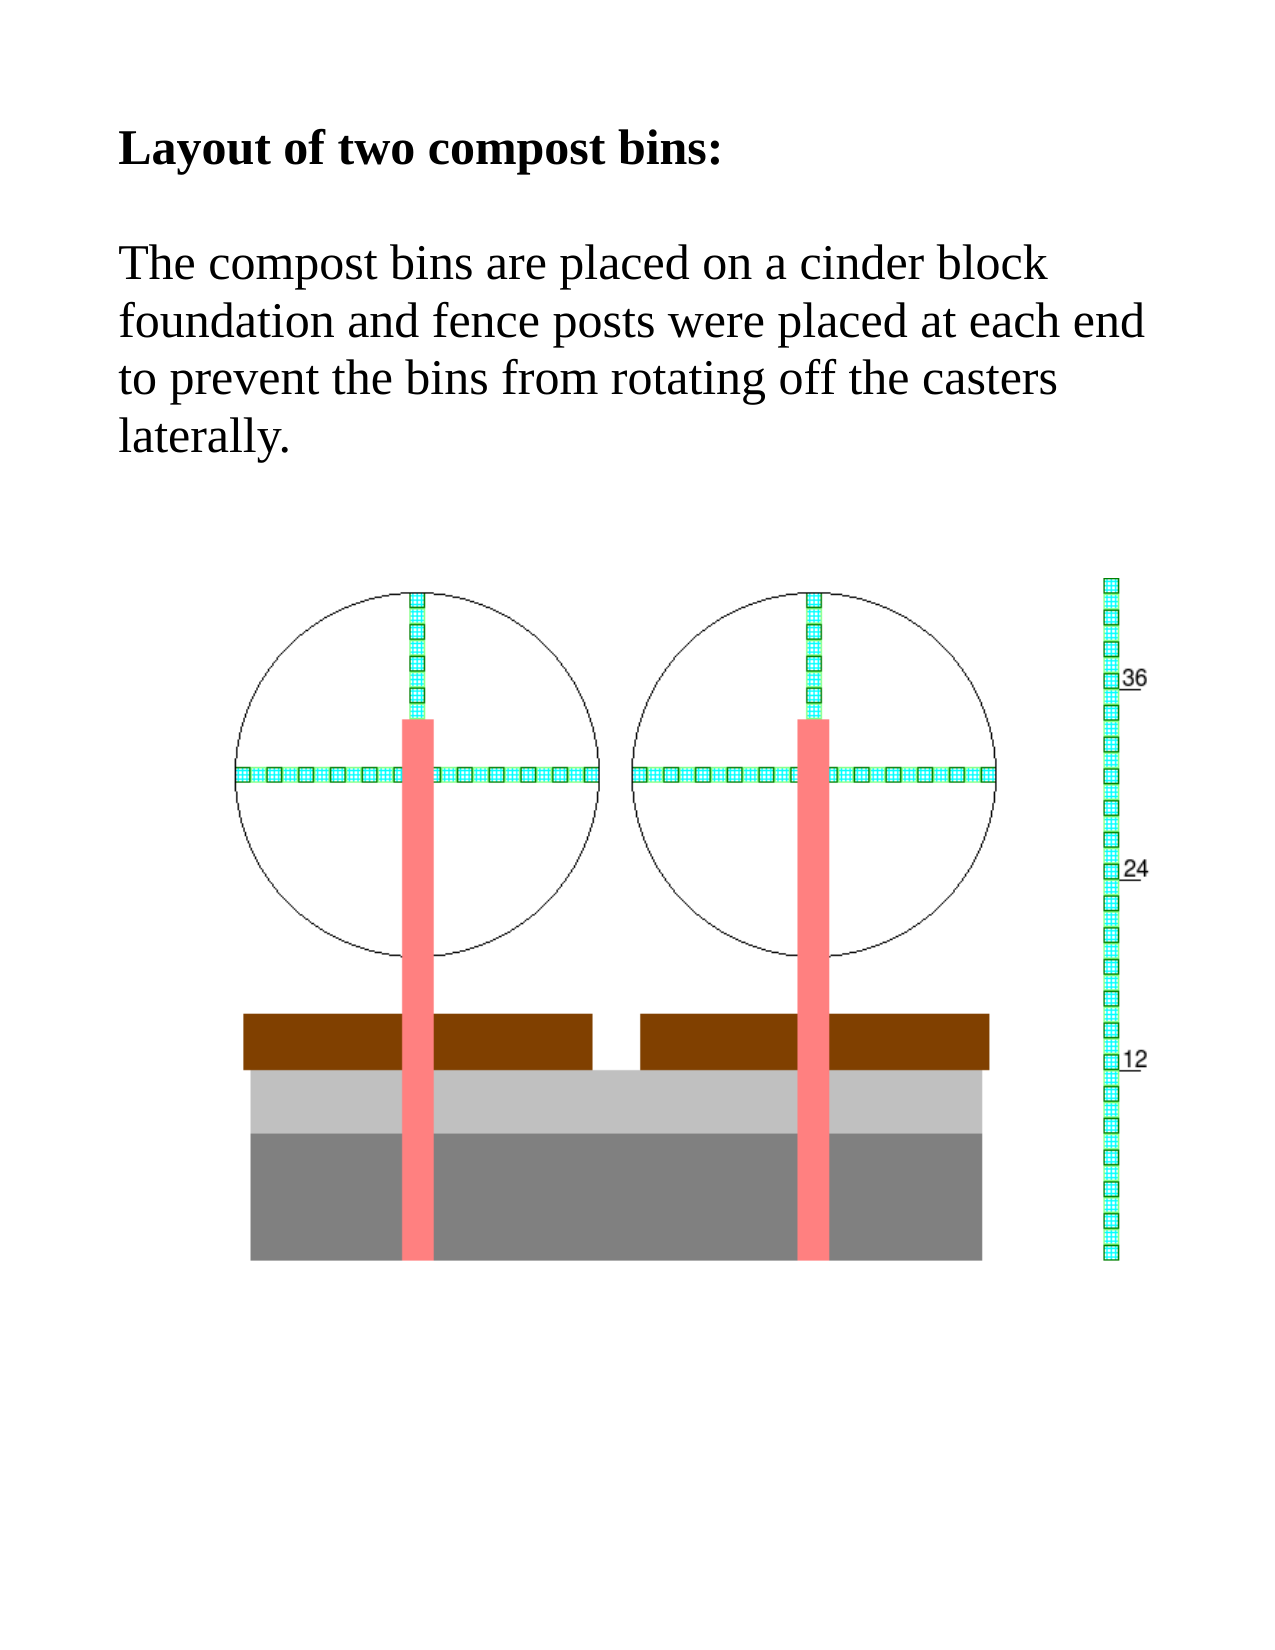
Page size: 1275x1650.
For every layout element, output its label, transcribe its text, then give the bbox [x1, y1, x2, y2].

text The compost bins are placed on a cinder block foundation and fence posts were placed at each end to prevent the bins from rotating off the casters laterally. [118, 233, 1157, 463]
picture [118, 578, 1157, 1271]
text Layout of two compost bins: [118, 118, 1157, 176]
